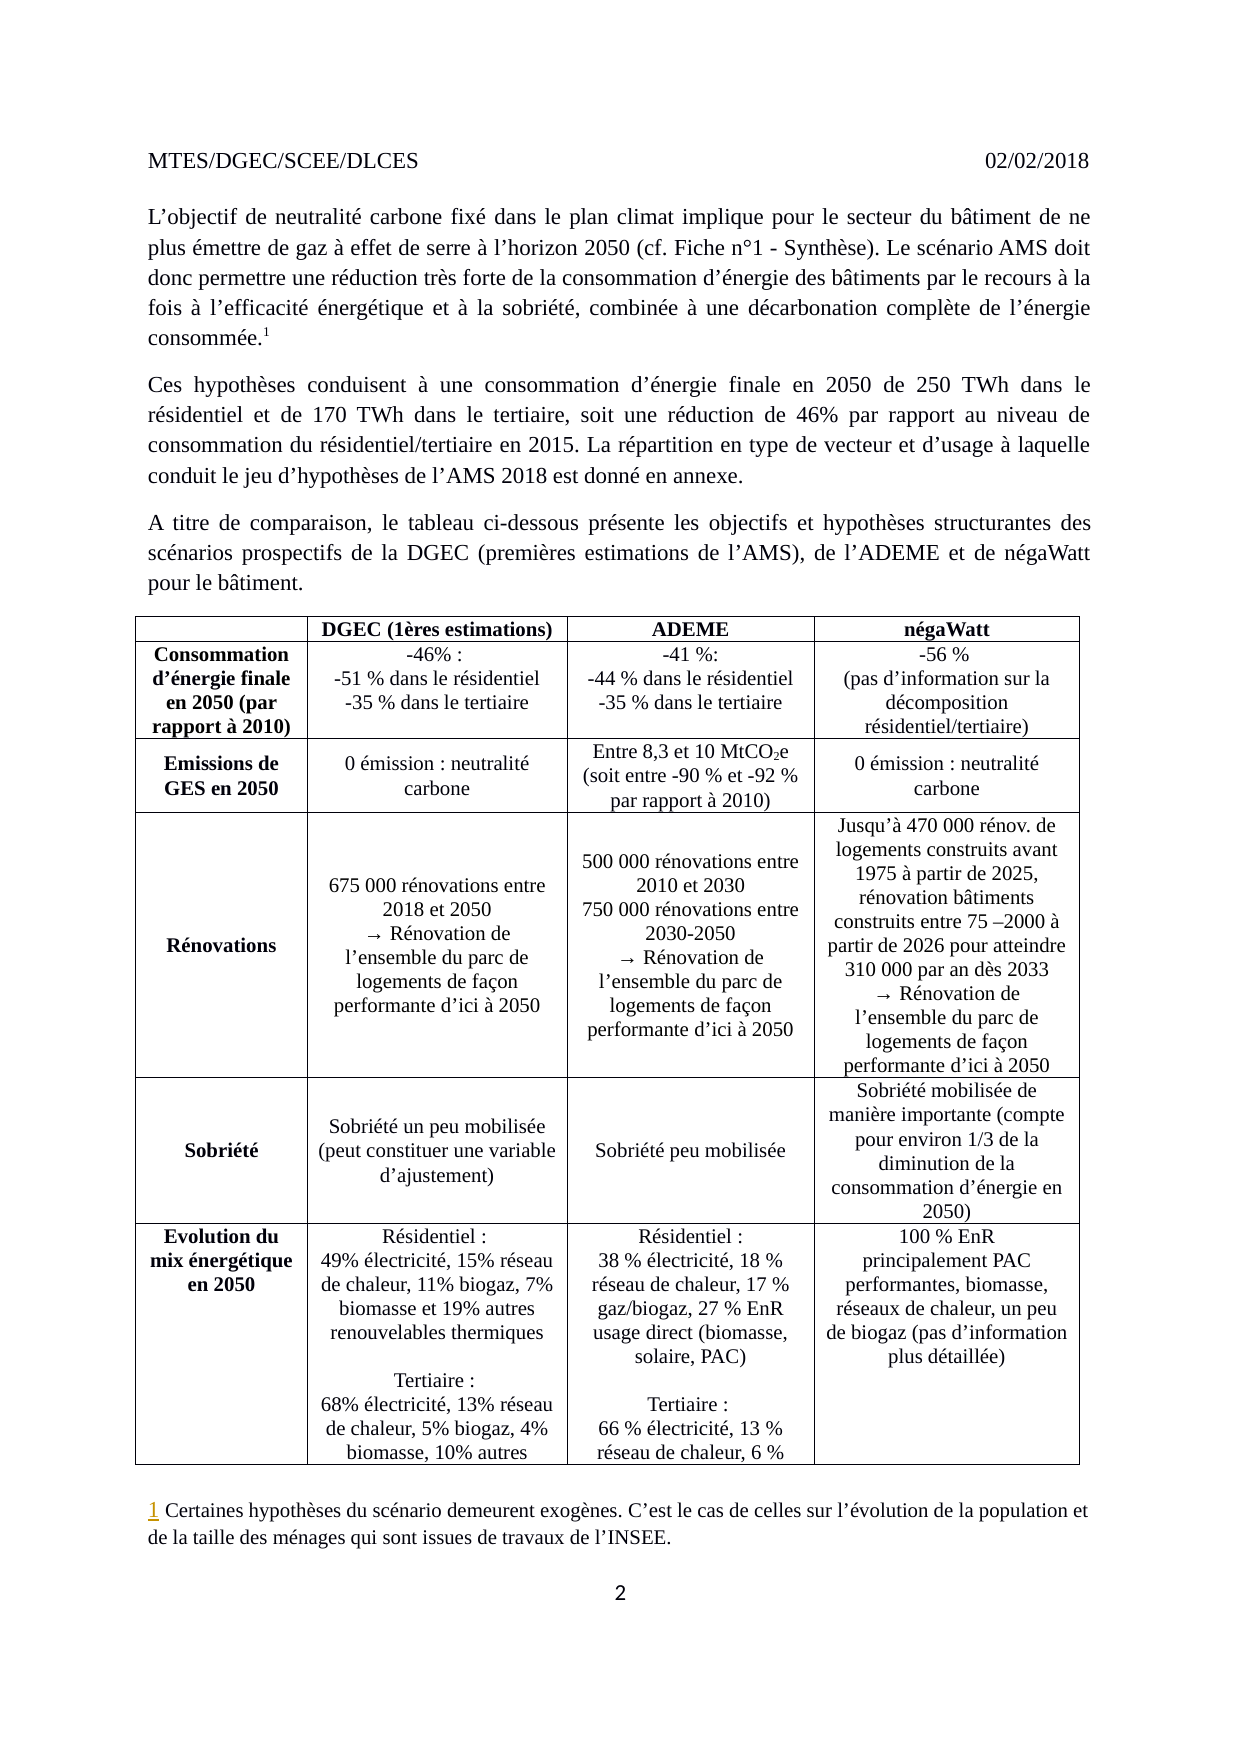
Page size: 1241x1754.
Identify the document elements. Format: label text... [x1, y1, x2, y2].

table_cell Entre 8,3 et 10 MtCO2e (soit entre -90 % et -92 % par rapport à 2010) [568, 739, 814, 812]
text L’objectif de neutralité carbone fixé dans le plan climat implique pour le secteur du bâtiment de ne plus émettre de gaz à effet de serre à l’horizon 2050 (cf. Fiche n°1 - Synthèse). Le scénario AMS doit donc permettre une réduction très forte de la consommation d’énergie des bâtiments par le recours à la fois à l’efficacité énergétique et à la sobriété, combinée à une décarbonation complète de l’énergie consommée. [148, 203, 1093, 351]
table_header DGEC (1ères estimations) [308, 617, 567, 641]
table_cell Sobriété peu mobilisée [568, 1078, 814, 1223]
table_cell Sobriété un peu mobilisée (peut constituer une variable d’ajustement) [308, 1078, 567, 1223]
table_cell Evolution du mix énergétique en 2050 [136, 1224, 307, 1464]
table_cell 0 émission : neutralité carbone [815, 739, 1079, 812]
text Certaines hypothèses du scénario demeurent exogènes. C’est le cas de celles sur l’évolution de la population et de la taille des ménages qui sont issues de travaux de l’INSEE. [148, 1497, 1093, 1549]
table_cell Rénovations [136, 813, 307, 1077]
table_header [136, 617, 307, 641]
table_header ADEME [568, 617, 814, 641]
table_header négaWatt [815, 617, 1079, 641]
table_cell 100 % EnR principalement PAC performantes, biomasse, réseaux de chaleur, un peu de biogaz (pas d’information plus détaillée) [815, 1224, 1079, 1464]
table_cell 500 000 rénovations entre 2010 et 2030 750 000 rénovations entre 2030-2050 → Rénovation de l’ensemble du parc de logements de façon performante d’ici à 2050 [568, 813, 814, 1077]
table_cell Sobriété [136, 1078, 307, 1223]
table_cell Résidentiel : 49% électricité, 15% réseau de chaleur, 11% biogaz, 7% biomasse et 19% autres renouvelables thermiques Tertiaire : 68% électricité, 13% réseau de chaleur, 5% biogaz, 4% biomasse, 10% autres [308, 1224, 567, 1464]
text A titre de comparaison, le tableau ci-dessous présente les objectifs et hypothèses structurantes des scénarios prospectifs de la DGEC (premières estimations de l’AMS), de l’ADEME et de négaWatt pour le bâtiment. [148, 509, 1093, 595]
table_cell -46% : -51 % dans le résidentiel -35 % dans le tertiaire [308, 642, 567, 738]
table_cell Emissions de GES en 2050 [136, 739, 307, 812]
text Ces hypothèses conduisent à une consommation d’énergie finale en 2050 de 250 TWh dans le résidentiel et de 170 TWh dans le tertiaire, soit une réduction de 46% par rapport au niveau de consommation du résidentiel/tertiaire en 2015. La répartition en type de vecteur et d’usage à laquelle conduit le jeu d’hypothèses de l’AMS 2018 est donné en annexe. [148, 371, 1093, 488]
table_cell Jusqu’à 470 000 rénov. de logements construits avant 1975 à partir de 2025, rénovation bâtiments construits entre 75 –2000 à partir de 2026 pour atteindre 310 000 par an dès 2033 → Rénovation de l’ensemble du parc de logements de façon performante d’ici à 2050 [815, 813, 1079, 1077]
table_cell Sobriété mobilisée de manière importante (compte pour environ 1/3 de la diminution de la consommation d’énergie en 2050) [815, 1078, 1079, 1223]
table_cell Consommation d’énergie finale en 2050 (par rapport à 2010) [136, 642, 307, 738]
table_cell -41 %: -44 % dans le résidentiel -35 % dans le tertiaire [568, 642, 814, 738]
table_cell Résidentiel : 38 % électricité, 18 % réseau de chaleur, 17 % gaz/biogaz, 27 % EnR usage direct (biomasse, solaire, PAC) Tertiaire : 66 % électricité, 13 % réseau de chaleur, 6 % [568, 1224, 814, 1464]
table_cell -56 % (pas d’information sur la décomposition résidentiel/tertiaire) [815, 642, 1079, 738]
table_cell 675 000 rénovations entre 2018 et 2050 → Rénovation de l’ensemble du parc de logements de façon performante d’ici à 2050 [308, 813, 567, 1077]
table_cell 0 émission : neutralité carbone [308, 739, 567, 812]
